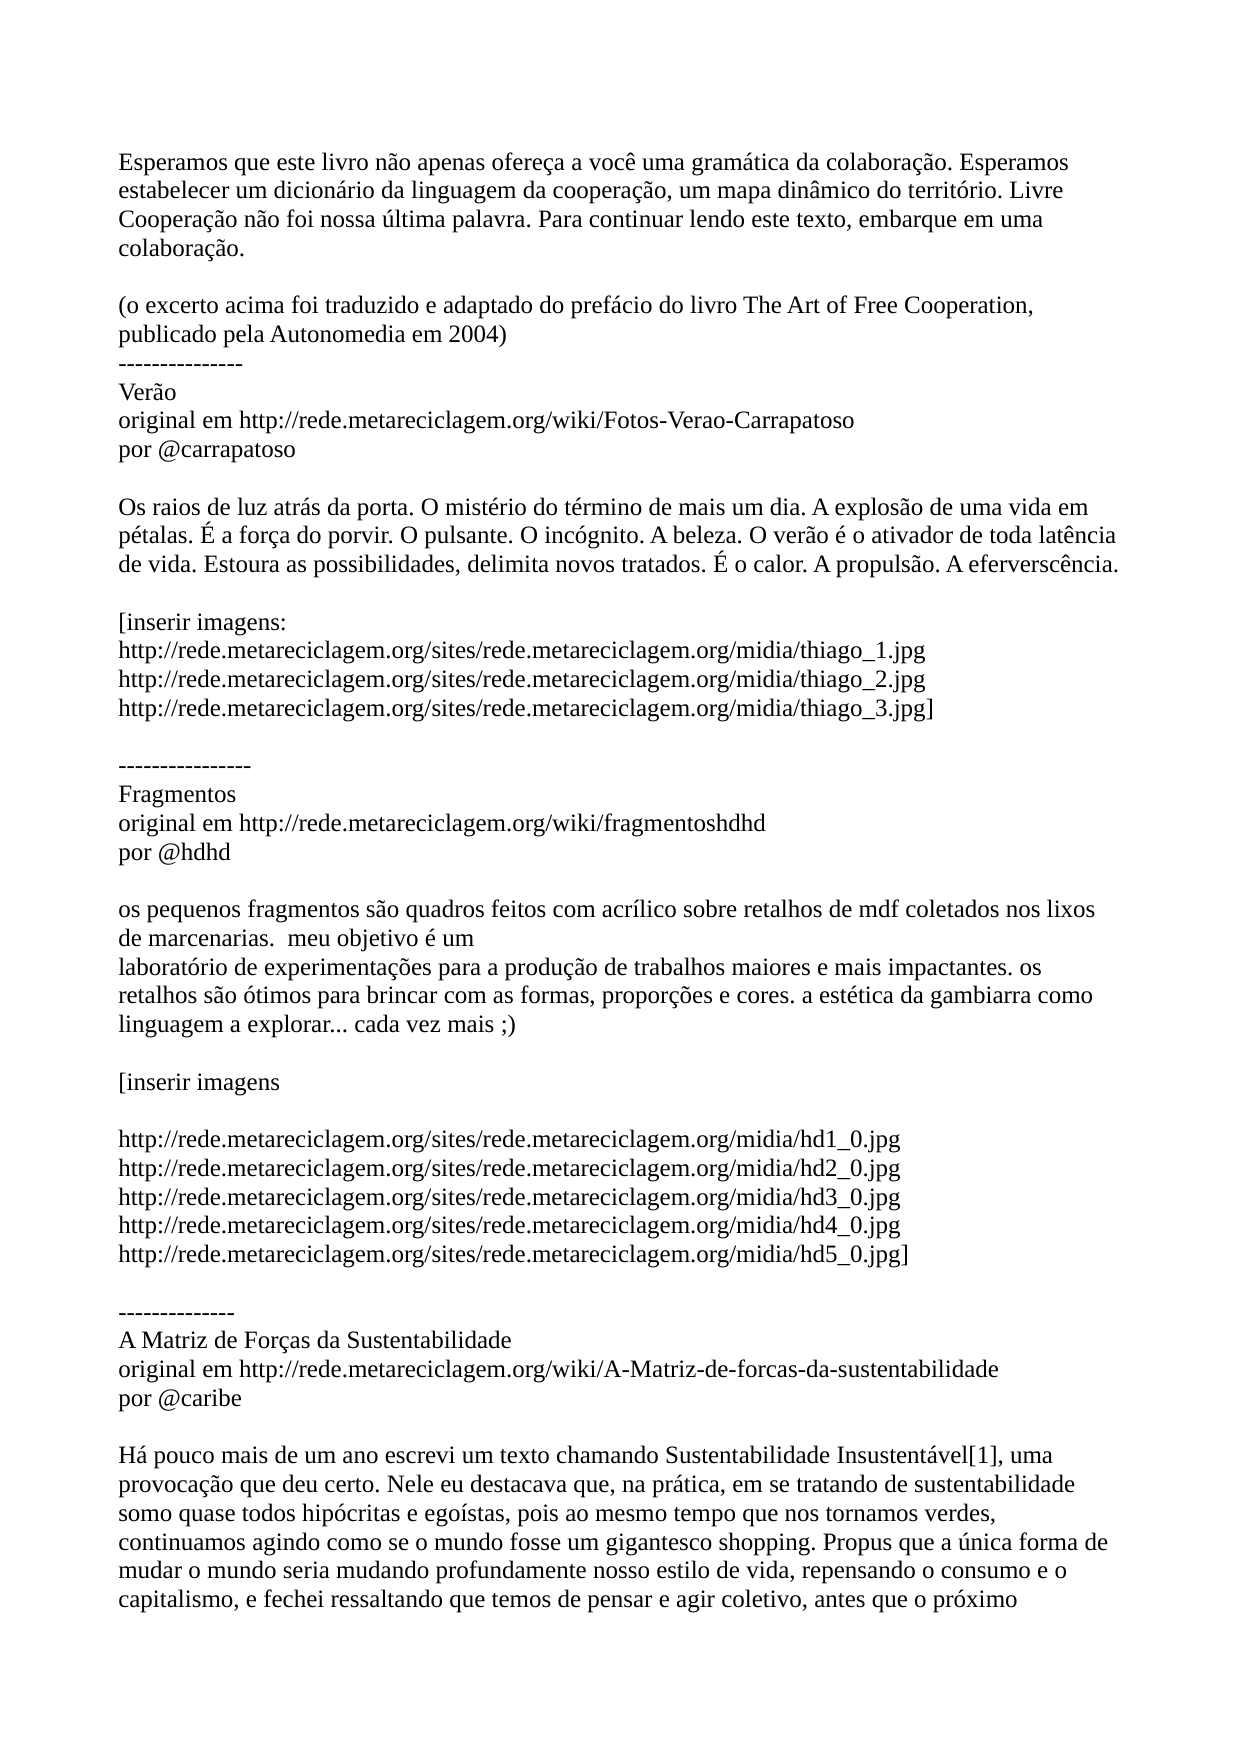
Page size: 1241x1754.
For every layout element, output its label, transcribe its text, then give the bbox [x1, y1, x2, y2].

text Fragmentos [118, 779, 1122, 808]
text http://rede.metareciclagem.org/sites/rede.metareciclagem.org/midia/hd4_0.jpg [118, 1211, 1122, 1239]
text http://rede.metareciclagem.org/sites/rede.metareciclagem.org/midia/hd3_0.jpg [118, 1182, 1122, 1211]
text --------------- [118, 348, 1122, 377]
text laboratório de experimentações para a produção de trabalhos maiores e mais impactantes. os retalhos são ótimos para brincar com as formas, proporções e cores. a estética da gambiarra como linguagem a explorar... cada vez mais ;) [118, 952, 1122, 1038]
text Há pouco mais de um ano escrevi um texto chamando Sustentabilidade Insustentável[1], uma provocação que deu certo. Nele eu destacava que, na prática, em se tratando de sustentabilidade somo quase todos hipócritas e egoístas, pois ao mesmo tempo que nos tornamos verdes, continuamos agindo como se o mundo fosse um gigantesco shopping. Propus que a única forma de mudar o mundo seria mudando profundamente nosso estilo de vida, repensando o consumo e o capitalismo, e fechei ressaltando que temos de pensar e agir coletivo, antes que o próximo [118, 1441, 1122, 1613]
text http://rede.metareciclagem.org/sites/rede.metareciclagem.org/midia/thiago_3.jpg] [118, 693, 1122, 722]
text os pequenos fragmentos são quadros feitos com acrílico sobre retalhos de mdf coletados nos lixos de marcenarias. meu objetivo é um [118, 894, 1122, 952]
text A Matriz de Forças da Sustentabilidade [118, 1326, 1122, 1354]
text Os raios de luz atrás da porta. O mistério do término de mais um dia. A explosão de uma vida em pétalas. É a força do porvir. O pulsante. O incógnito. A beleza. O verão é o ativador de toda latência de vida. Estoura as possibilidades, delimita novos tratados. É o calor. A propulsão. A eferverscência. [118, 492, 1122, 578]
text por @carrapatoso [118, 434, 1122, 463]
text -------------- [118, 1297, 1122, 1326]
text ---------------- [118, 751, 1122, 779]
text [inserir imagens [118, 1067, 1122, 1096]
text [inserir imagens: [118, 607, 1122, 636]
text http://rede.metareciclagem.org/sites/rede.metareciclagem.org/midia/hd5_0.jpg] [118, 1239, 1122, 1268]
text original em http://rede.metareciclagem.org/wiki/fragmentoshdhd [118, 808, 1122, 837]
text http://rede.metareciclagem.org/sites/rede.metareciclagem.org/midia/thiago_1.jpg [118, 636, 1122, 664]
text (o excerto acima foi traduzido e adaptado do prefácio do livro The Art of Free Cooperation, publicado pela Autonomedia em 2004) [118, 291, 1122, 348]
text original em http://rede.metareciclagem.org/wiki/Fotos-Verao-Carrapatoso [118, 406, 1122, 434]
text original em http://rede.metareciclagem.org/wiki/A-Matriz-de-forcas-da-sustentabilidade [118, 1354, 1122, 1383]
text Verão [118, 377, 1122, 406]
text http://rede.metareciclagem.org/sites/rede.metareciclagem.org/midia/hd2_0.jpg [118, 1153, 1122, 1182]
text http://rede.metareciclagem.org/sites/rede.metareciclagem.org/midia/hd1_0.jpg [118, 1124, 1122, 1153]
text http://rede.metareciclagem.org/sites/rede.metareciclagem.org/midia/thiago_2.jpg [118, 664, 1122, 693]
text por @caribe [118, 1383, 1122, 1412]
text por @hdhd [118, 837, 1122, 866]
text Esperamos que este livro não apenas ofereça a você uma gramática da colaboração. Esperamos estabelecer um dicionário da linguagem da cooperação, um mapa dinâmico do território. Livre Cooperação não foi nossa última palavra. Para continuar lendo este texto, embarque em uma colaboração. [118, 147, 1122, 262]
